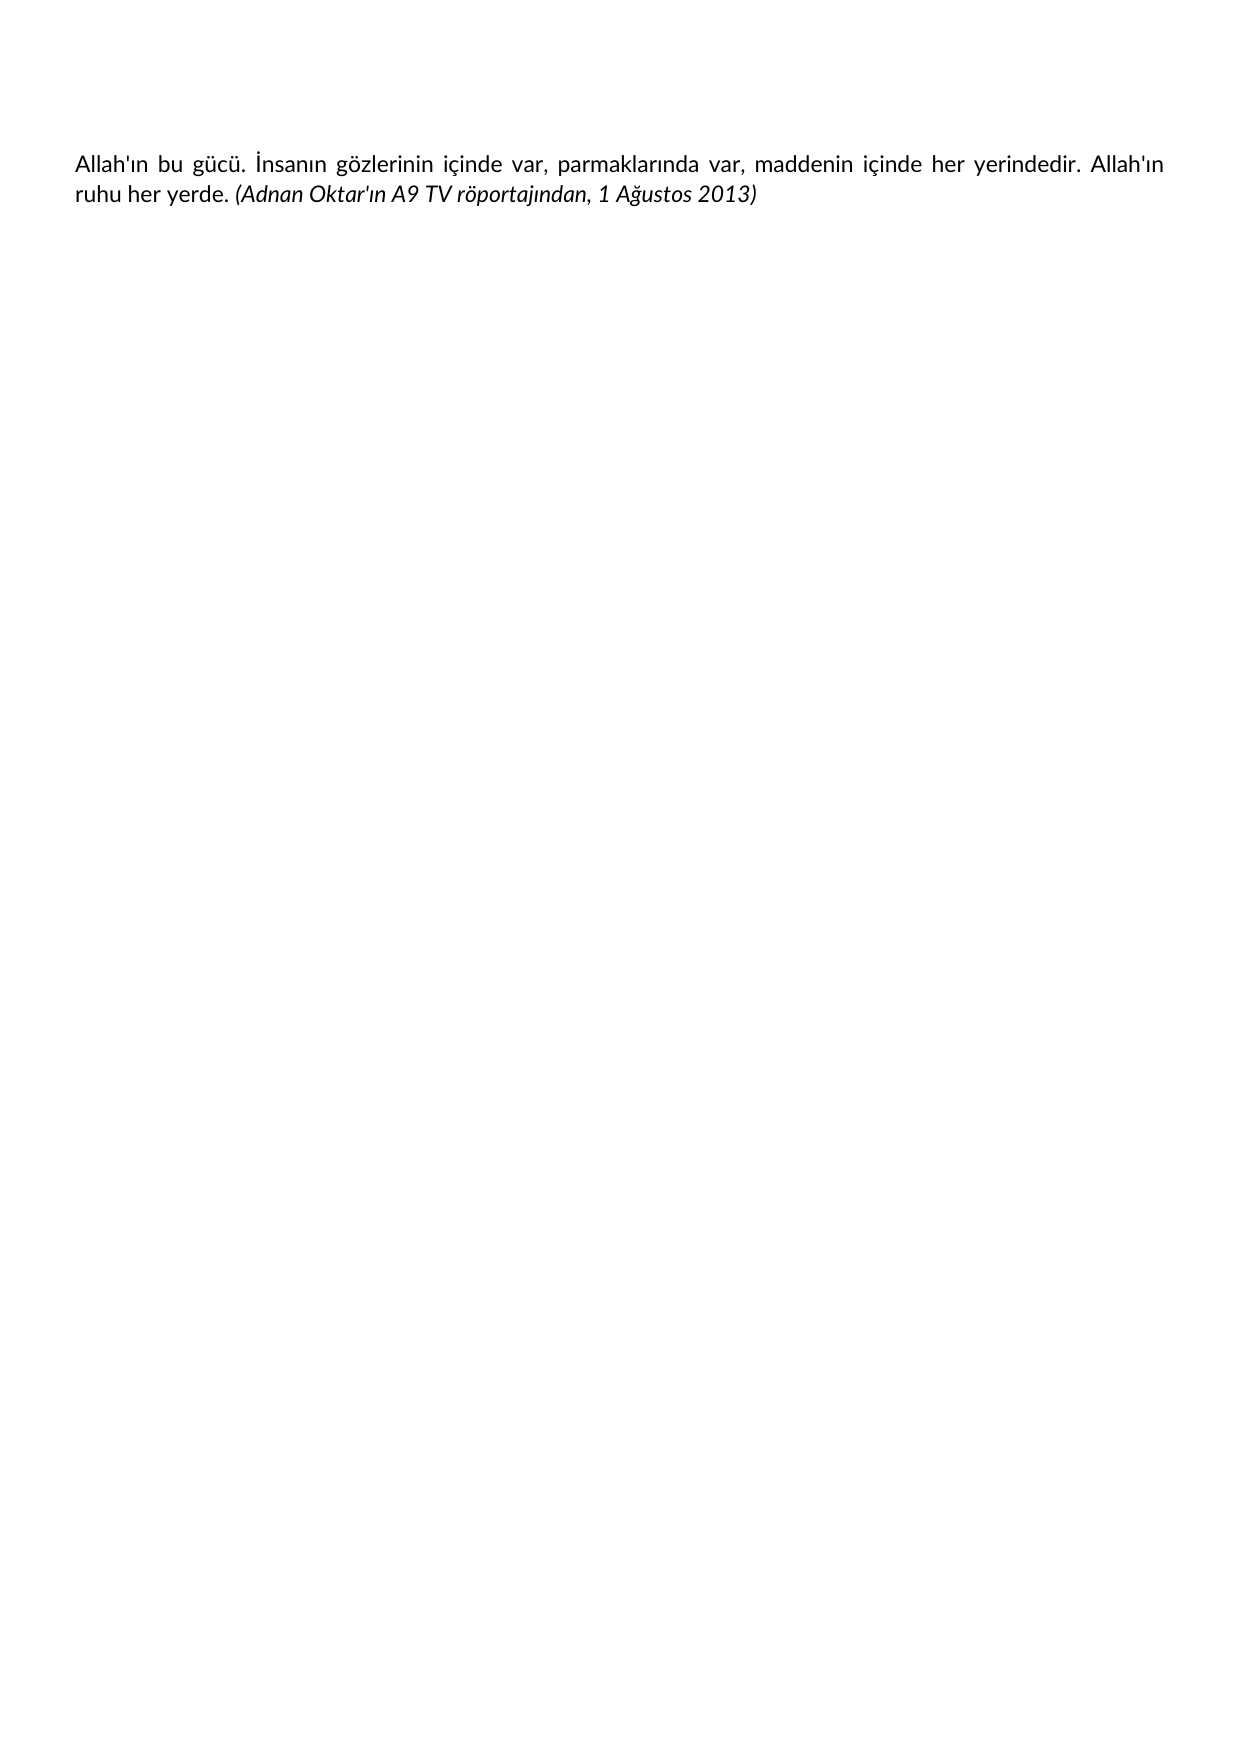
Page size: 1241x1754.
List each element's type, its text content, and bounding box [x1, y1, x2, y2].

text Allah'ın bu gücü. İnsanın gözlerinin içinde var, parmaklarında var, maddenin içinde her yerindedir. Allah'ın ruhu her yerde. (Adnan Oktar'ın A9 TV röportajından, 1 Ağustos 2013) [75, 150, 1165, 208]
